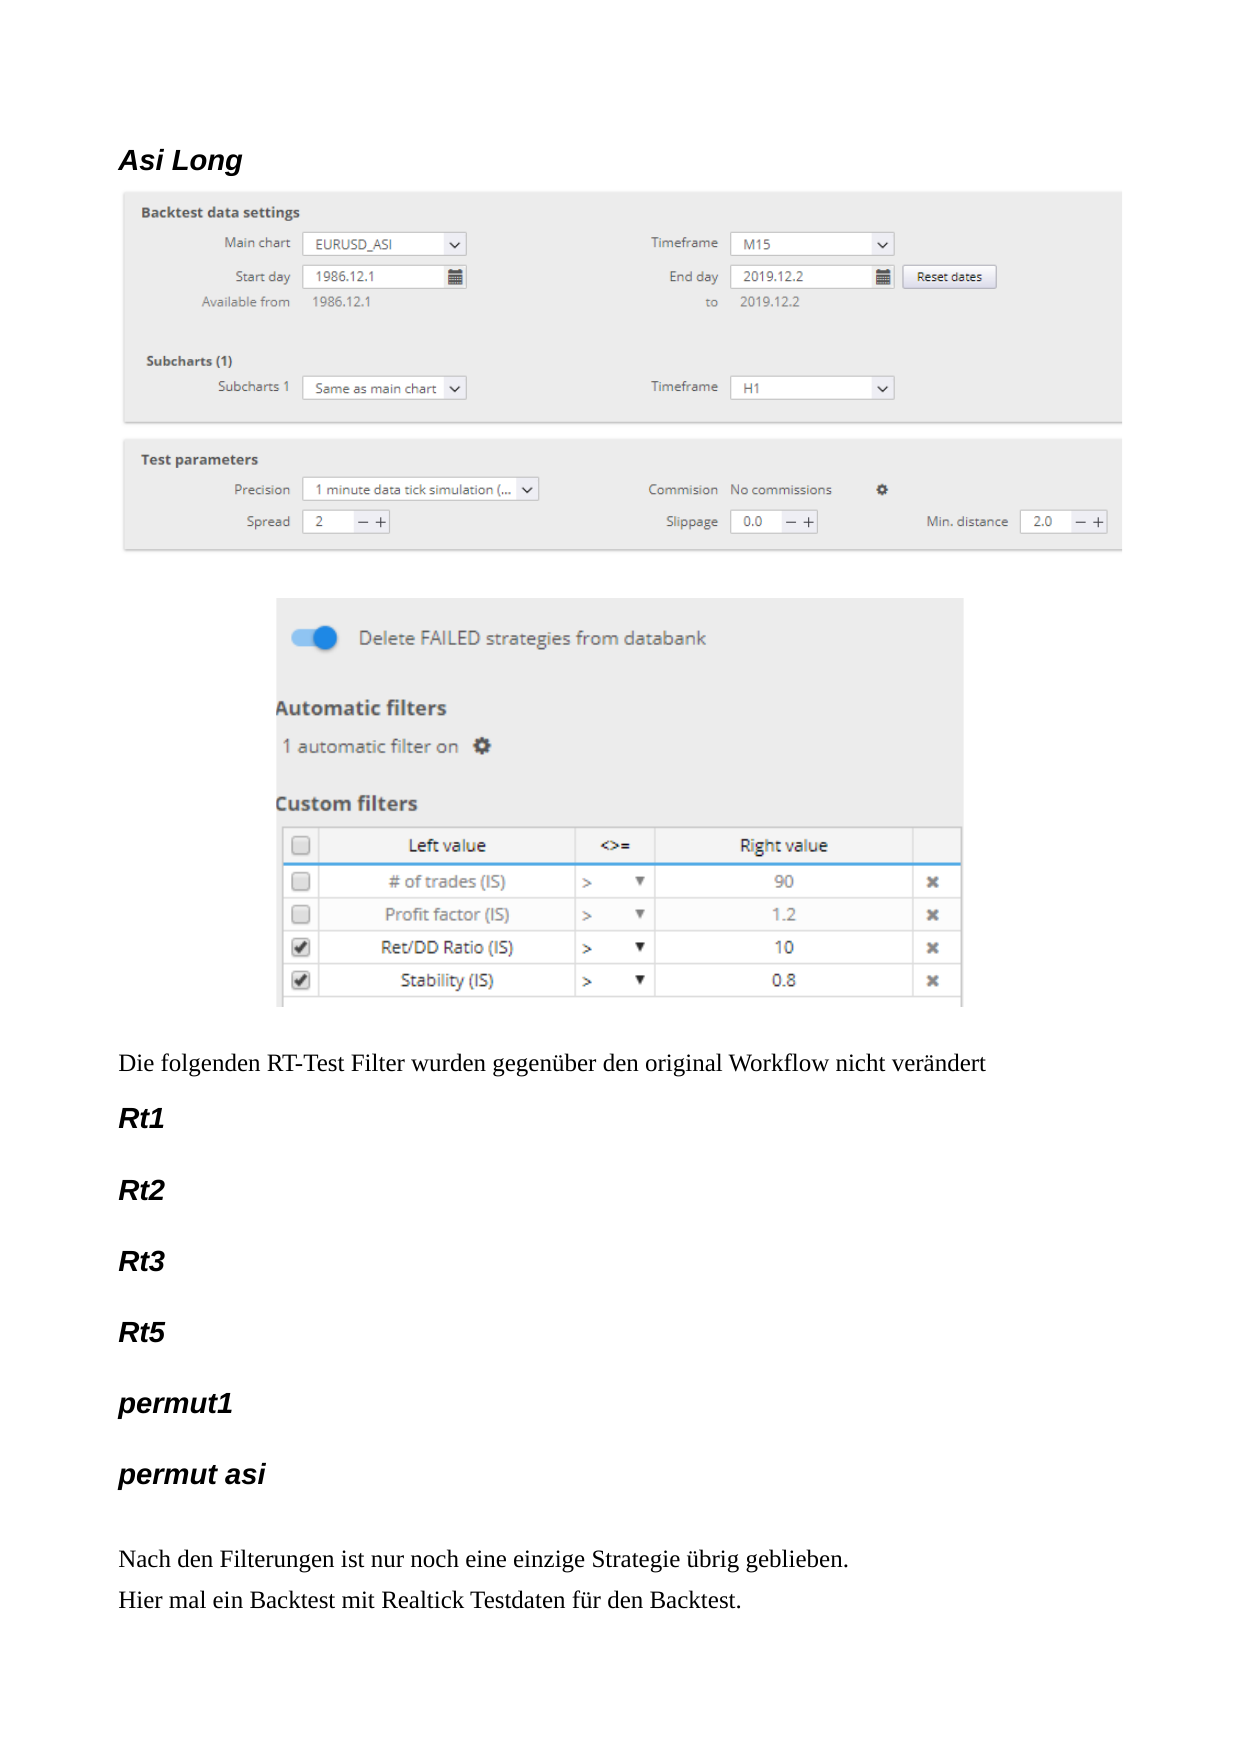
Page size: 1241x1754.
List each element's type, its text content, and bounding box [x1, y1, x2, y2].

subtitle Rt1 [118, 1101, 1122, 1135]
subtitle Rt5 [118, 1314, 1122, 1348]
subtitle permut1 [118, 1386, 1122, 1419]
text Hier mal ein Backtest mit Realtick Testdaten für den Backtest. [118, 1585, 1122, 1614]
subtitle Rt2 [118, 1172, 1122, 1206]
text Nach den Filterungen ist nur noch eine einzige Strategie übrig geblieben. [118, 1544, 1122, 1573]
text Die folgenden RT-Test Filter wurden gegenüber den original Workflow nicht verändert [118, 1048, 1122, 1076]
picture [276, 598, 964, 1007]
subtitle Asi Long [118, 143, 1122, 177]
subtitle permut asi [118, 1457, 1122, 1490]
subtitle Rt3 [118, 1243, 1122, 1277]
picture [118, 189, 1123, 558]
